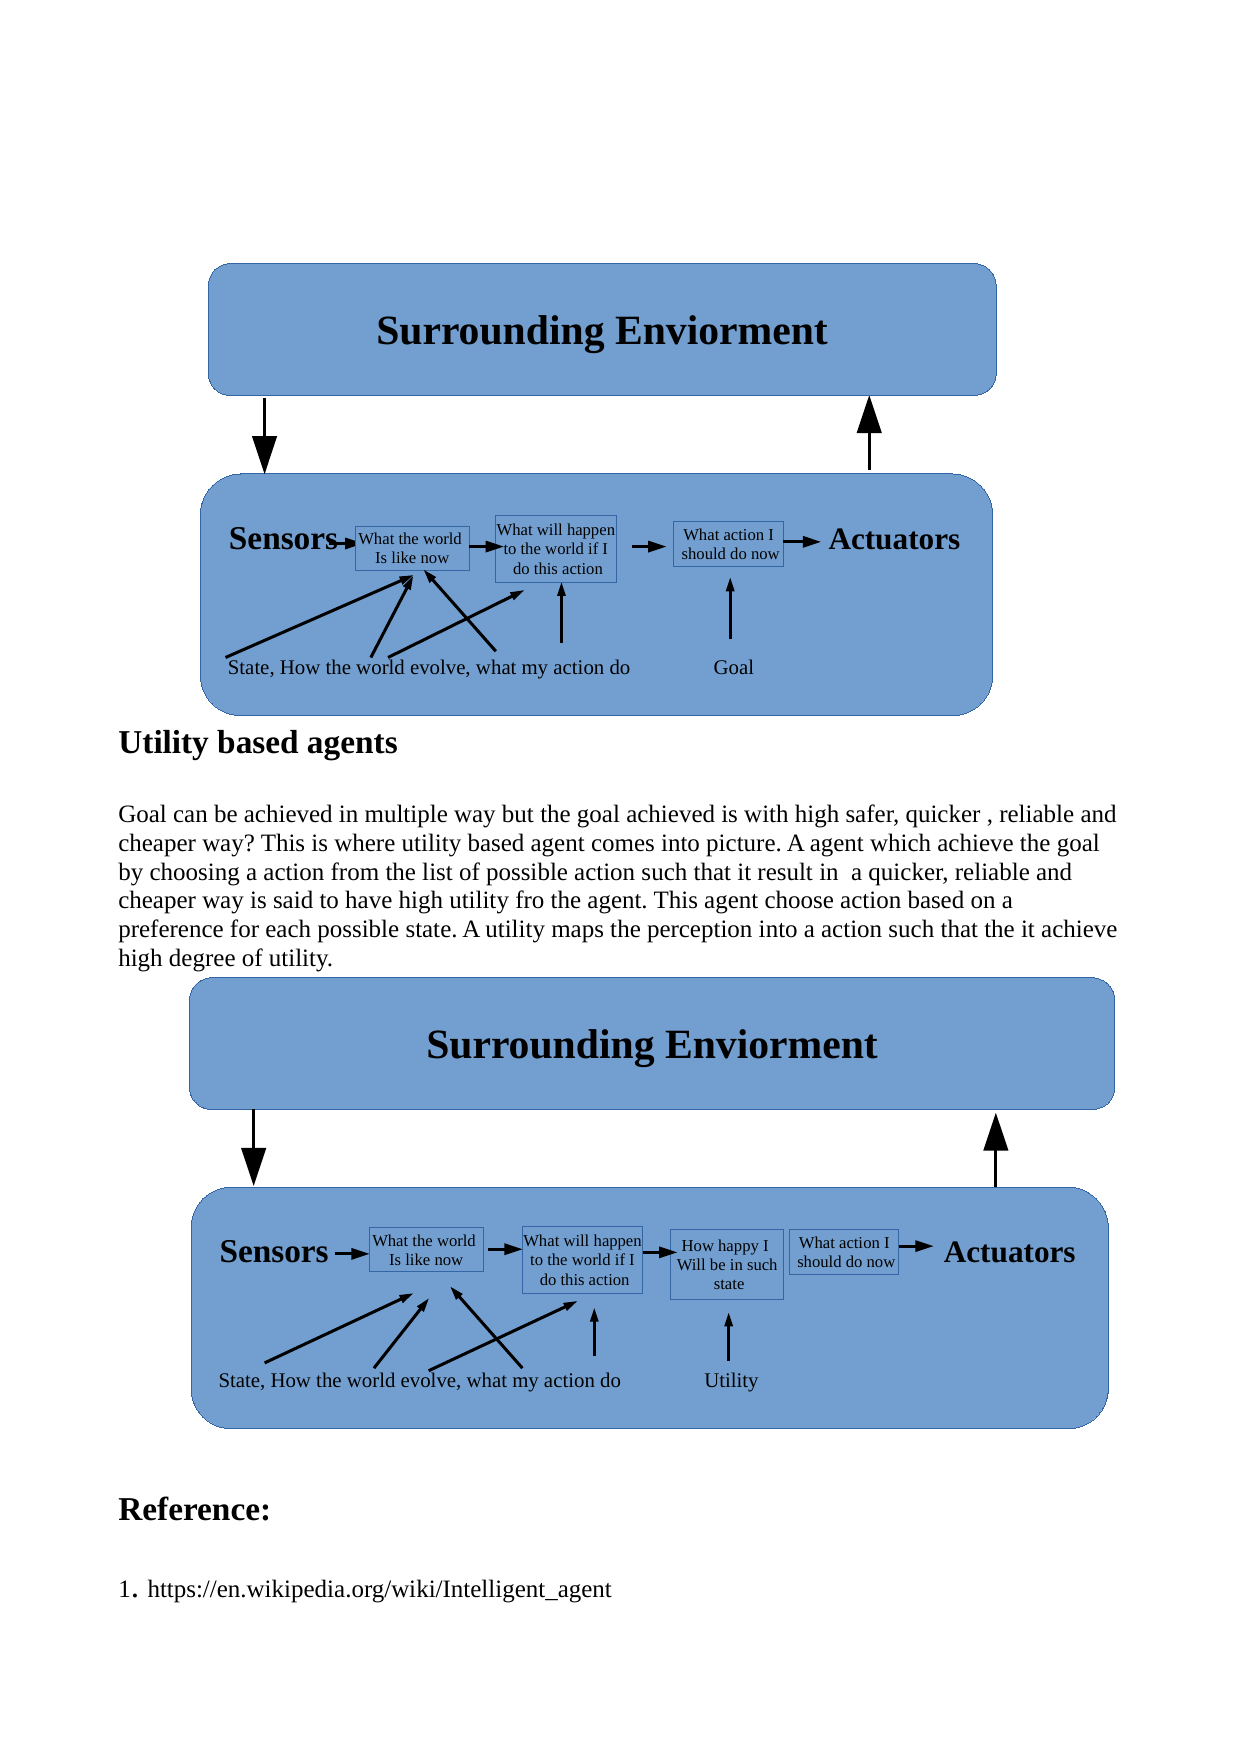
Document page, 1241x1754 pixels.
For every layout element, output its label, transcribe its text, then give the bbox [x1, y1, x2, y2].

text Goal can be achieved in multiple way but the goal achieved is with high safer, quicker , reliable and cheaper way? This is where utility based agent comes into picture. A agent which achieve the goal by choosing a action from the list of possible action such that it result in a quicker, reliable and cheaper way is said to have high utility fro the agent. This agent choose action based on a preference for each possible state. A utility maps the perception into a action such that the it achieve high degree of utility. [118, 799, 1122, 972]
text 1. https://en.wikipedia.org/wiki/Intelligent_agent [118, 1566, 1122, 1604]
text Utility based agents [118, 723, 1122, 761]
text Reference: [118, 1489, 1122, 1528]
